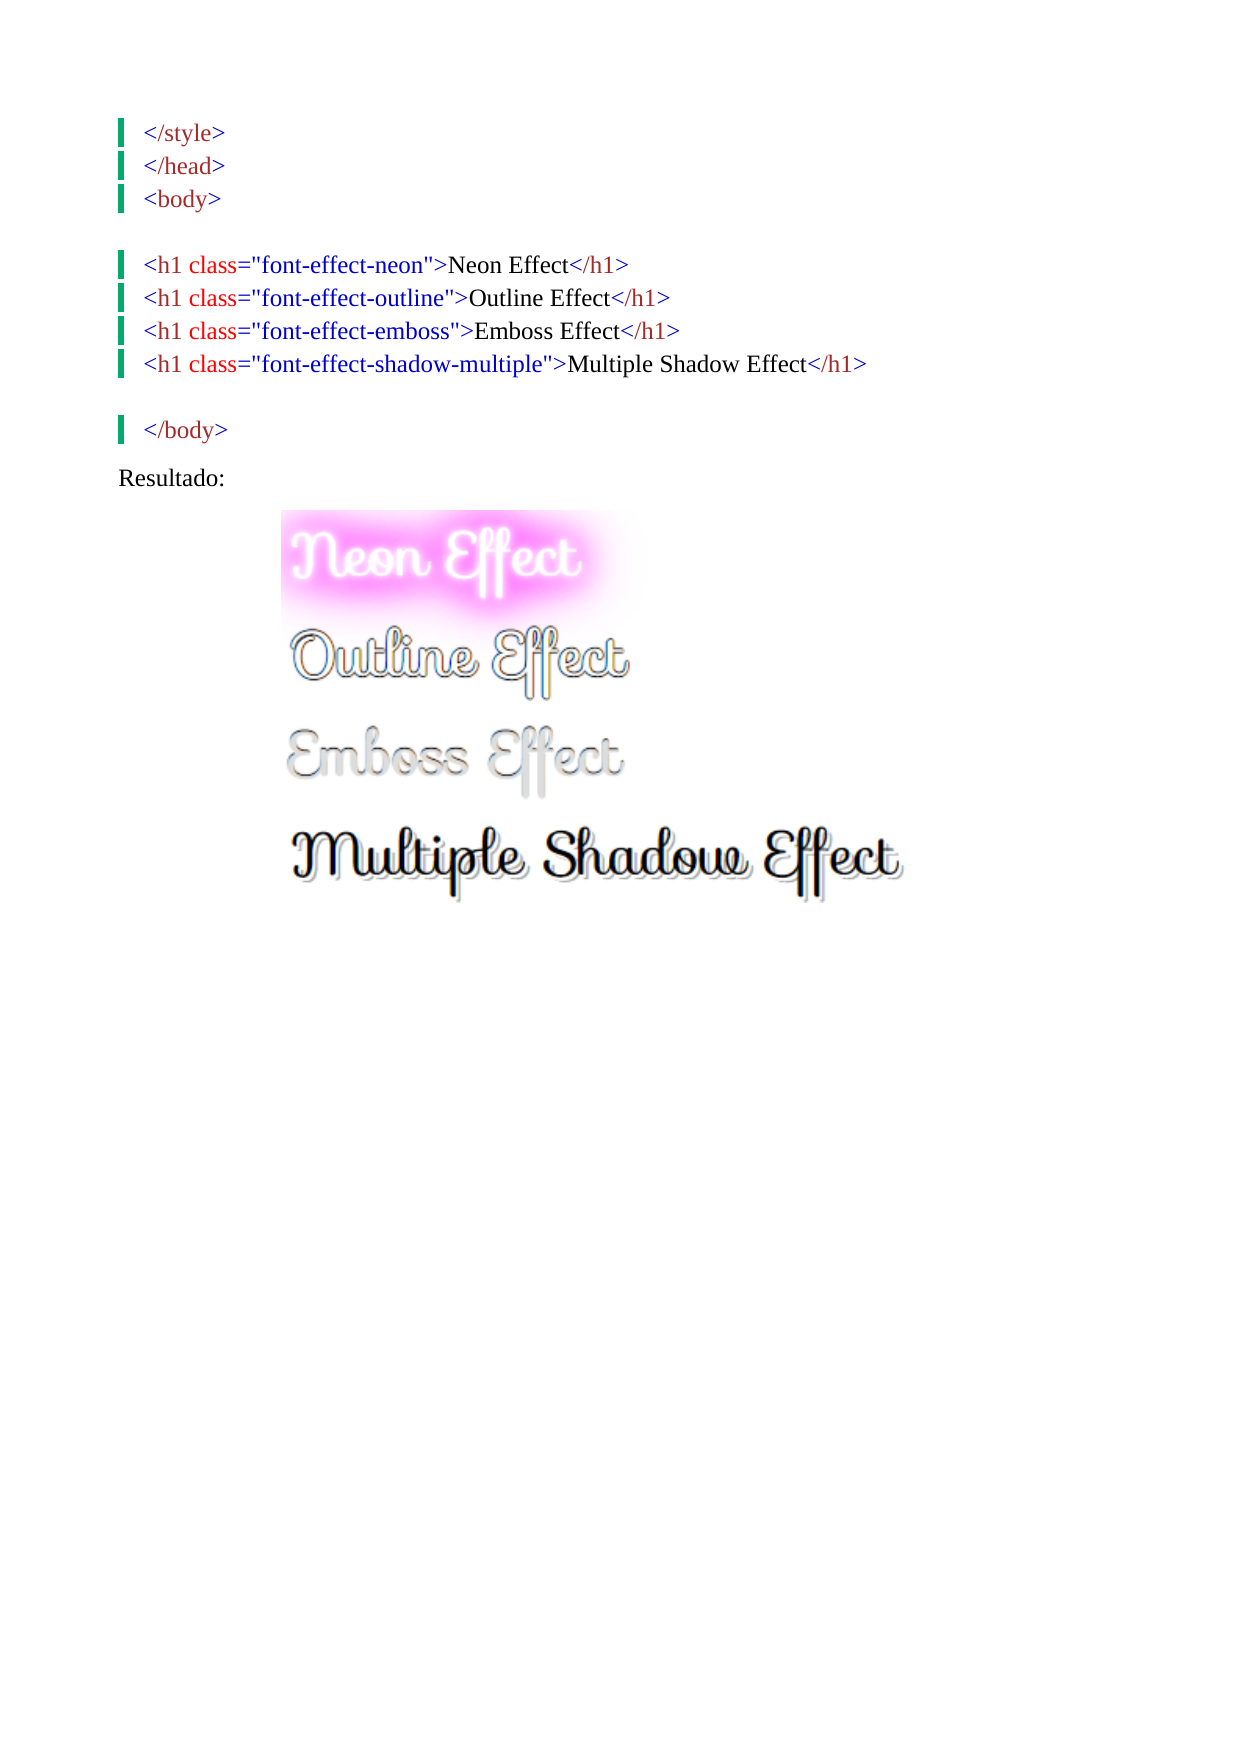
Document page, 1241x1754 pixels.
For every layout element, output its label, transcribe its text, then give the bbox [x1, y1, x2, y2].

text </style> </head> <body> <h1 class="font-effect-neon">Neon Effect</h1> <h1 class="font-effect-outline">Outline Effect</h1> <h1 class="font-effect-emboss">Emboss Effect</h1> <h1 class="font-effect-shadow-multiple">Multiple Shadow Effect</h1> </body> [118, 118, 1122, 444]
picture [281, 510, 960, 903]
text Resultado: [118, 463, 1122, 492]
